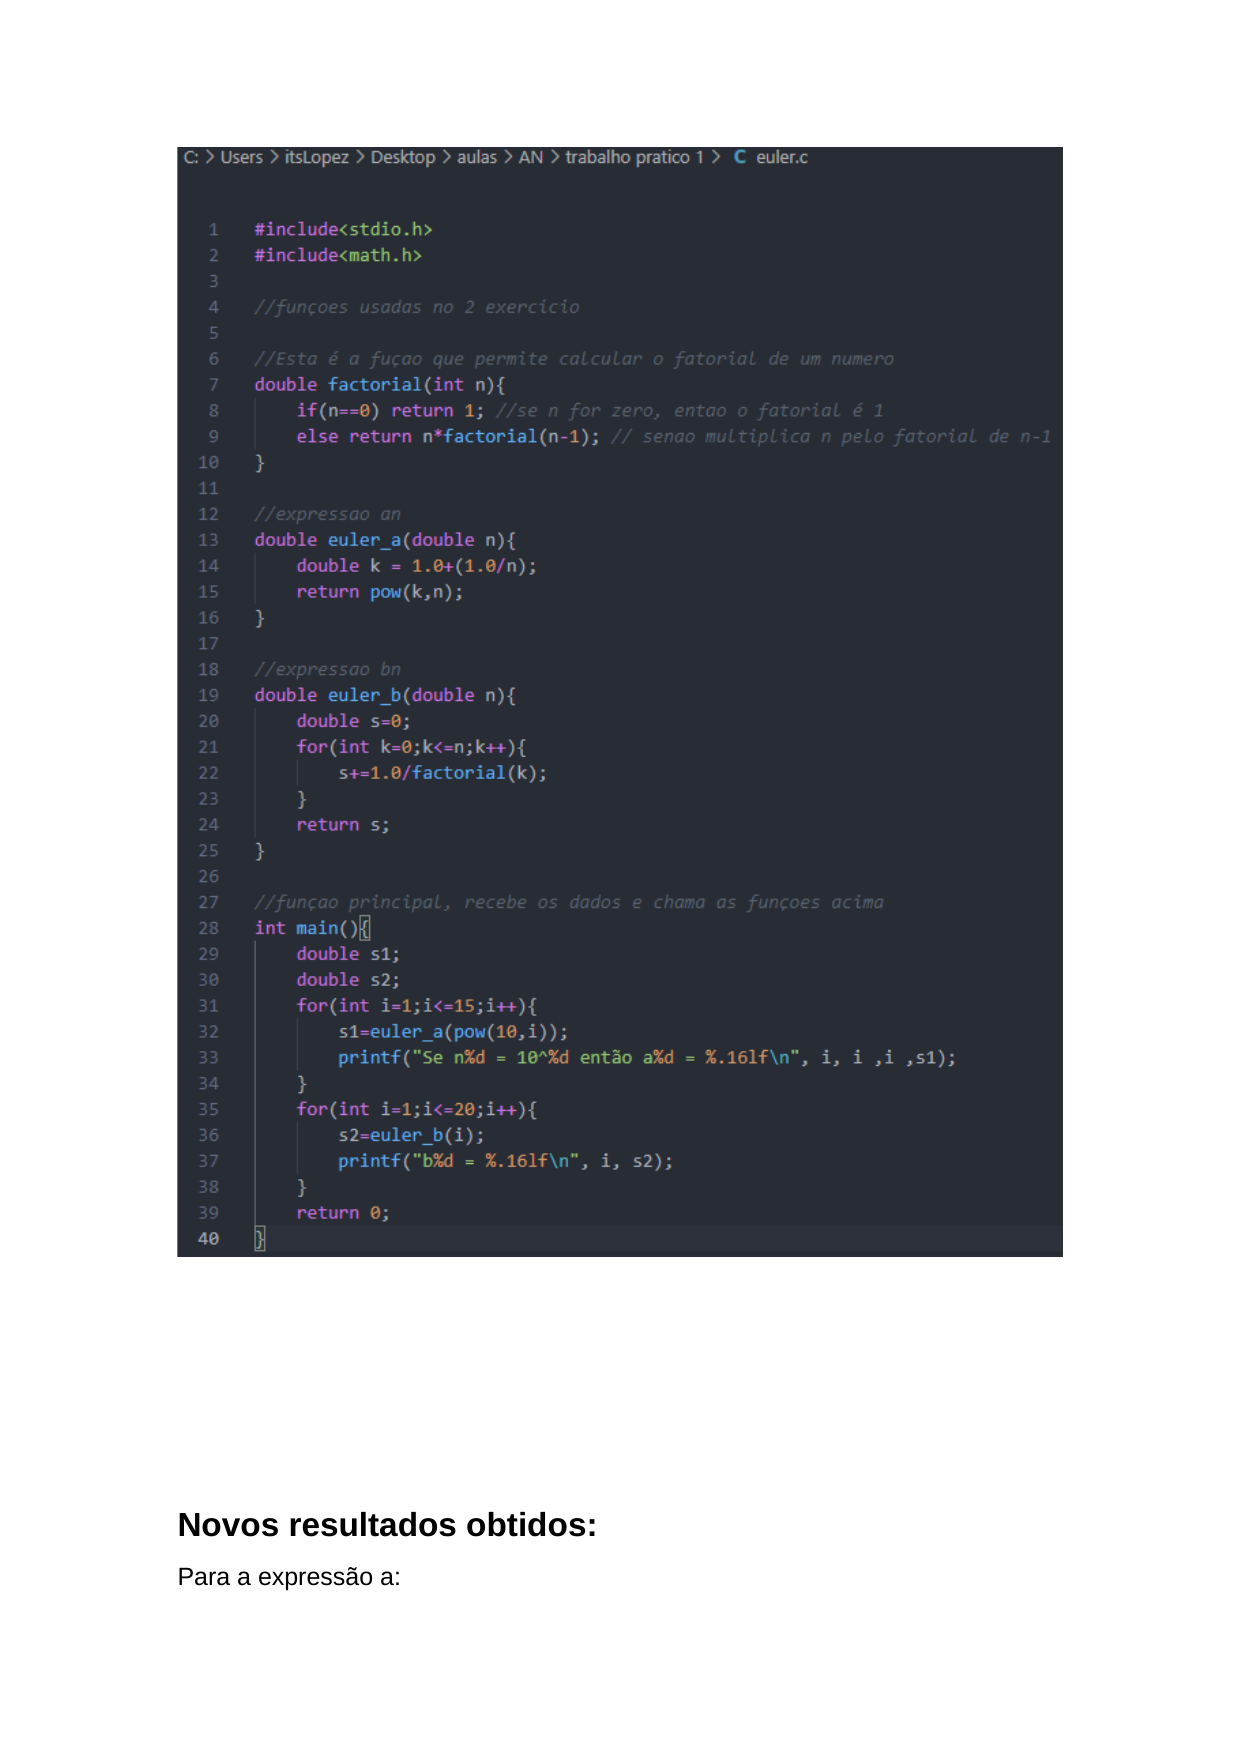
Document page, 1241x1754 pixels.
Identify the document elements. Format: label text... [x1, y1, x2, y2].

text Novos resultados obtidos: [177, 1505, 1063, 1544]
text Para a expressão a: [177, 1562, 1063, 1590]
